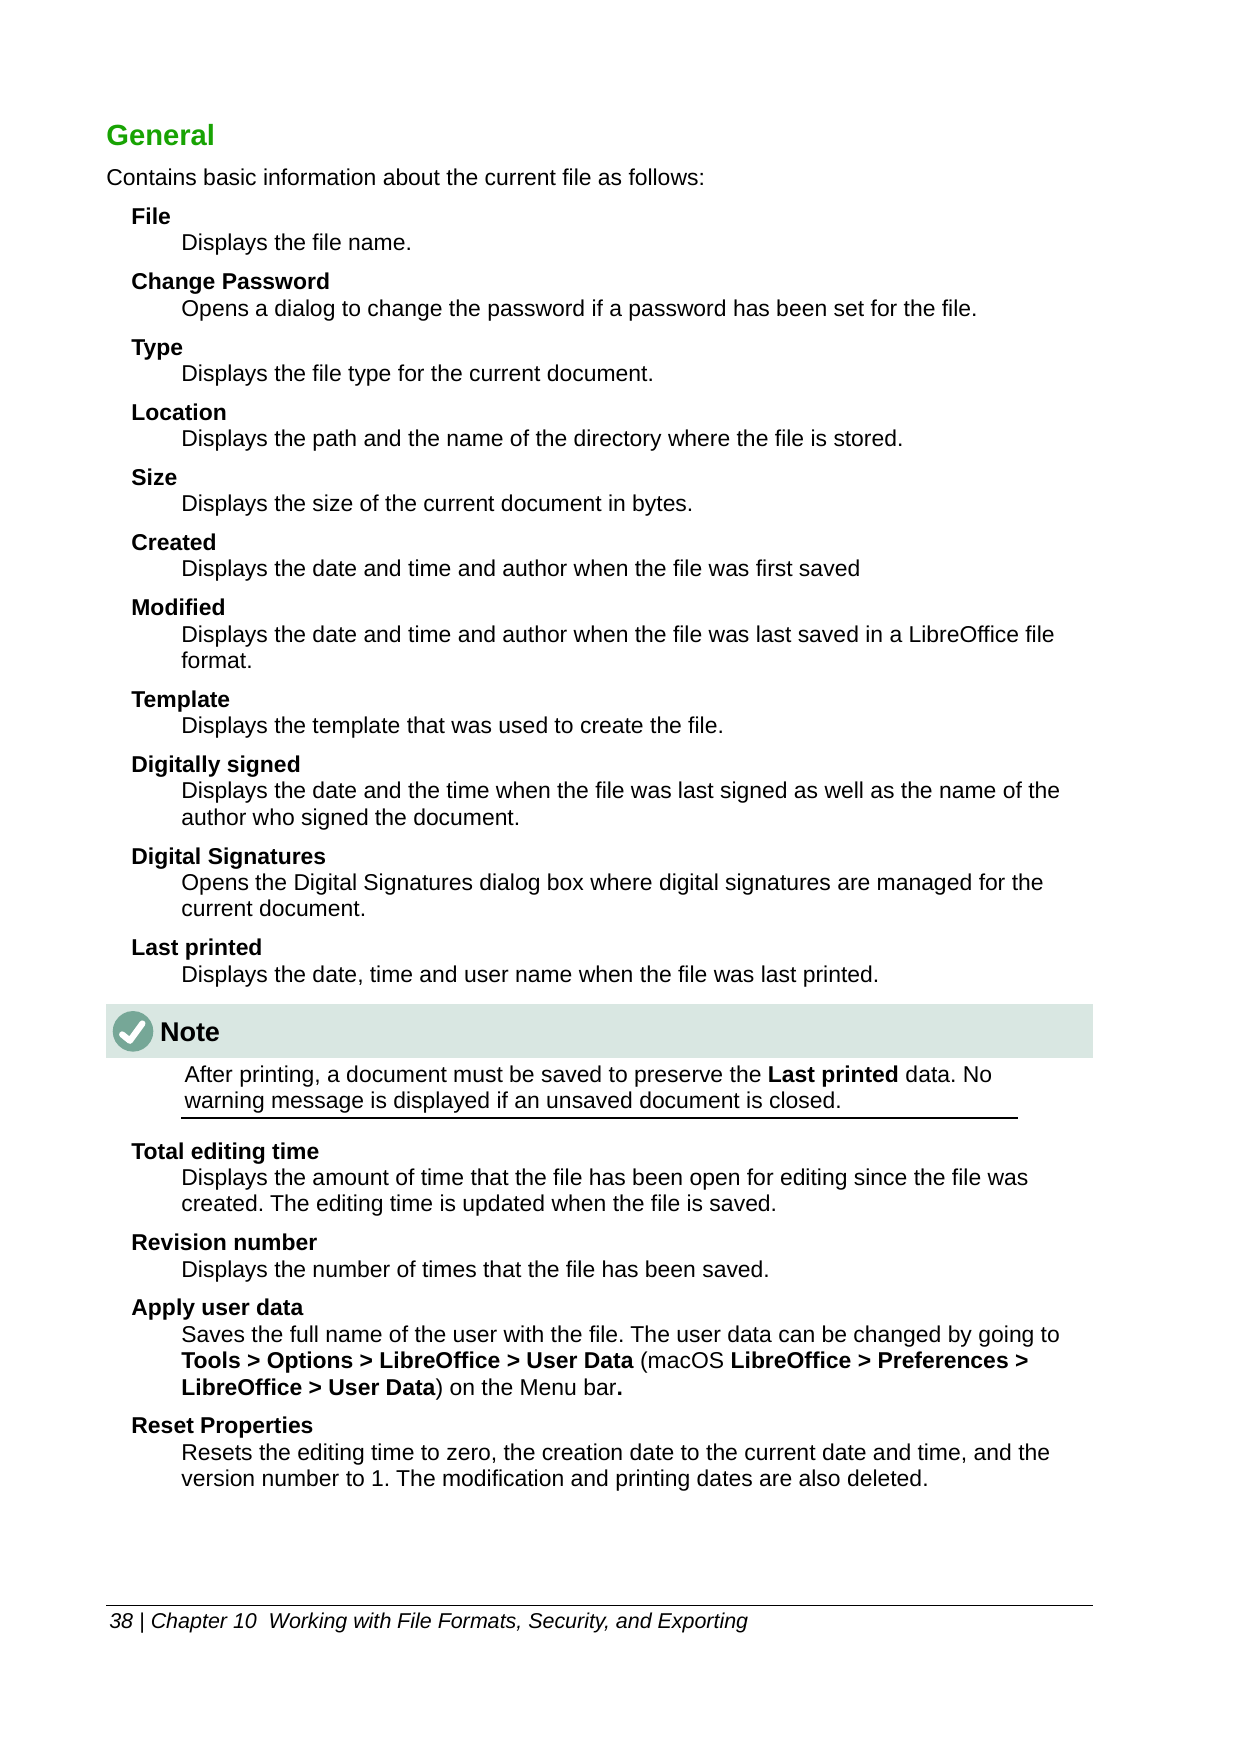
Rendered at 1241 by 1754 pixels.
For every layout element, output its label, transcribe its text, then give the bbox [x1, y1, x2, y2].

text Displays the amount of time that the file has been open for editing since the file was created. The editing time is updated when the file is saved. [181, 1164, 1093, 1217]
text Contains basic information about the current file as follows: [106, 164, 1093, 191]
text Change Password [131, 268, 1093, 294]
text Displays the file name. [181, 229, 1093, 256]
text Template [131, 686, 1093, 712]
text Total editing time [131, 1138, 1093, 1164]
text Size [131, 464, 1093, 490]
text Saves the full name of the user with the file. The user data can be changed by going to Tools > Options > LibreOffice > User Data (macOS LibreOffice > Preferences > LibreOffice > User Data) on the Menu bar. [181, 1321, 1093, 1400]
text Digitally signed [131, 751, 1093, 777]
text Displays the date and time and author when the file was last saved in a LibreOffice file format. [181, 621, 1093, 673]
subtitle Note [106, 1004, 1093, 1058]
subtitle General [106, 118, 1093, 152]
text Location [131, 399, 1093, 425]
text Last printed [131, 934, 1093, 961]
text Displays the size of the current document in bytes. [181, 490, 1093, 517]
text Displays the date and the time when the file was last signed as well as the name of the author who signed the document. [181, 777, 1093, 830]
text Displays the template that was used to create the file. [181, 712, 1093, 738]
text Reset Properties [131, 1412, 1093, 1439]
text Revision number [131, 1229, 1093, 1256]
text Modified [131, 594, 1093, 621]
text Type [131, 333, 1093, 360]
text Opens the Digital Signatures dialog box where digital signatures are managed for the current document. [181, 869, 1093, 922]
text Digital Signatures [131, 843, 1093, 869]
text Opens a dialog to change the password if a password has been set for the file. [181, 294, 1093, 321]
text Displays the number of times that the file has been saved. [181, 1256, 1093, 1282]
text Displays the path and the name of the directory where the file is stored. [181, 425, 1093, 451]
text Displays the date and time and author when the file was first saved [181, 555, 1093, 582]
text After printing, a document must be saved to preserve the Last printed data. No warning message is displayed if an unsaved document is closed. [181, 1058, 1018, 1117]
text Displays the date, time and user name when the file was last printed. [181, 961, 1093, 987]
text Apply user data [131, 1294, 1093, 1321]
text File [131, 203, 1093, 229]
text Resets the editing time to zero, the creation date to the current date and time, and the version number to 1. The modification and printing dates are also deleted. [181, 1439, 1093, 1491]
text Displays the file type for the current document. [181, 360, 1093, 386]
text Created [131, 529, 1093, 555]
